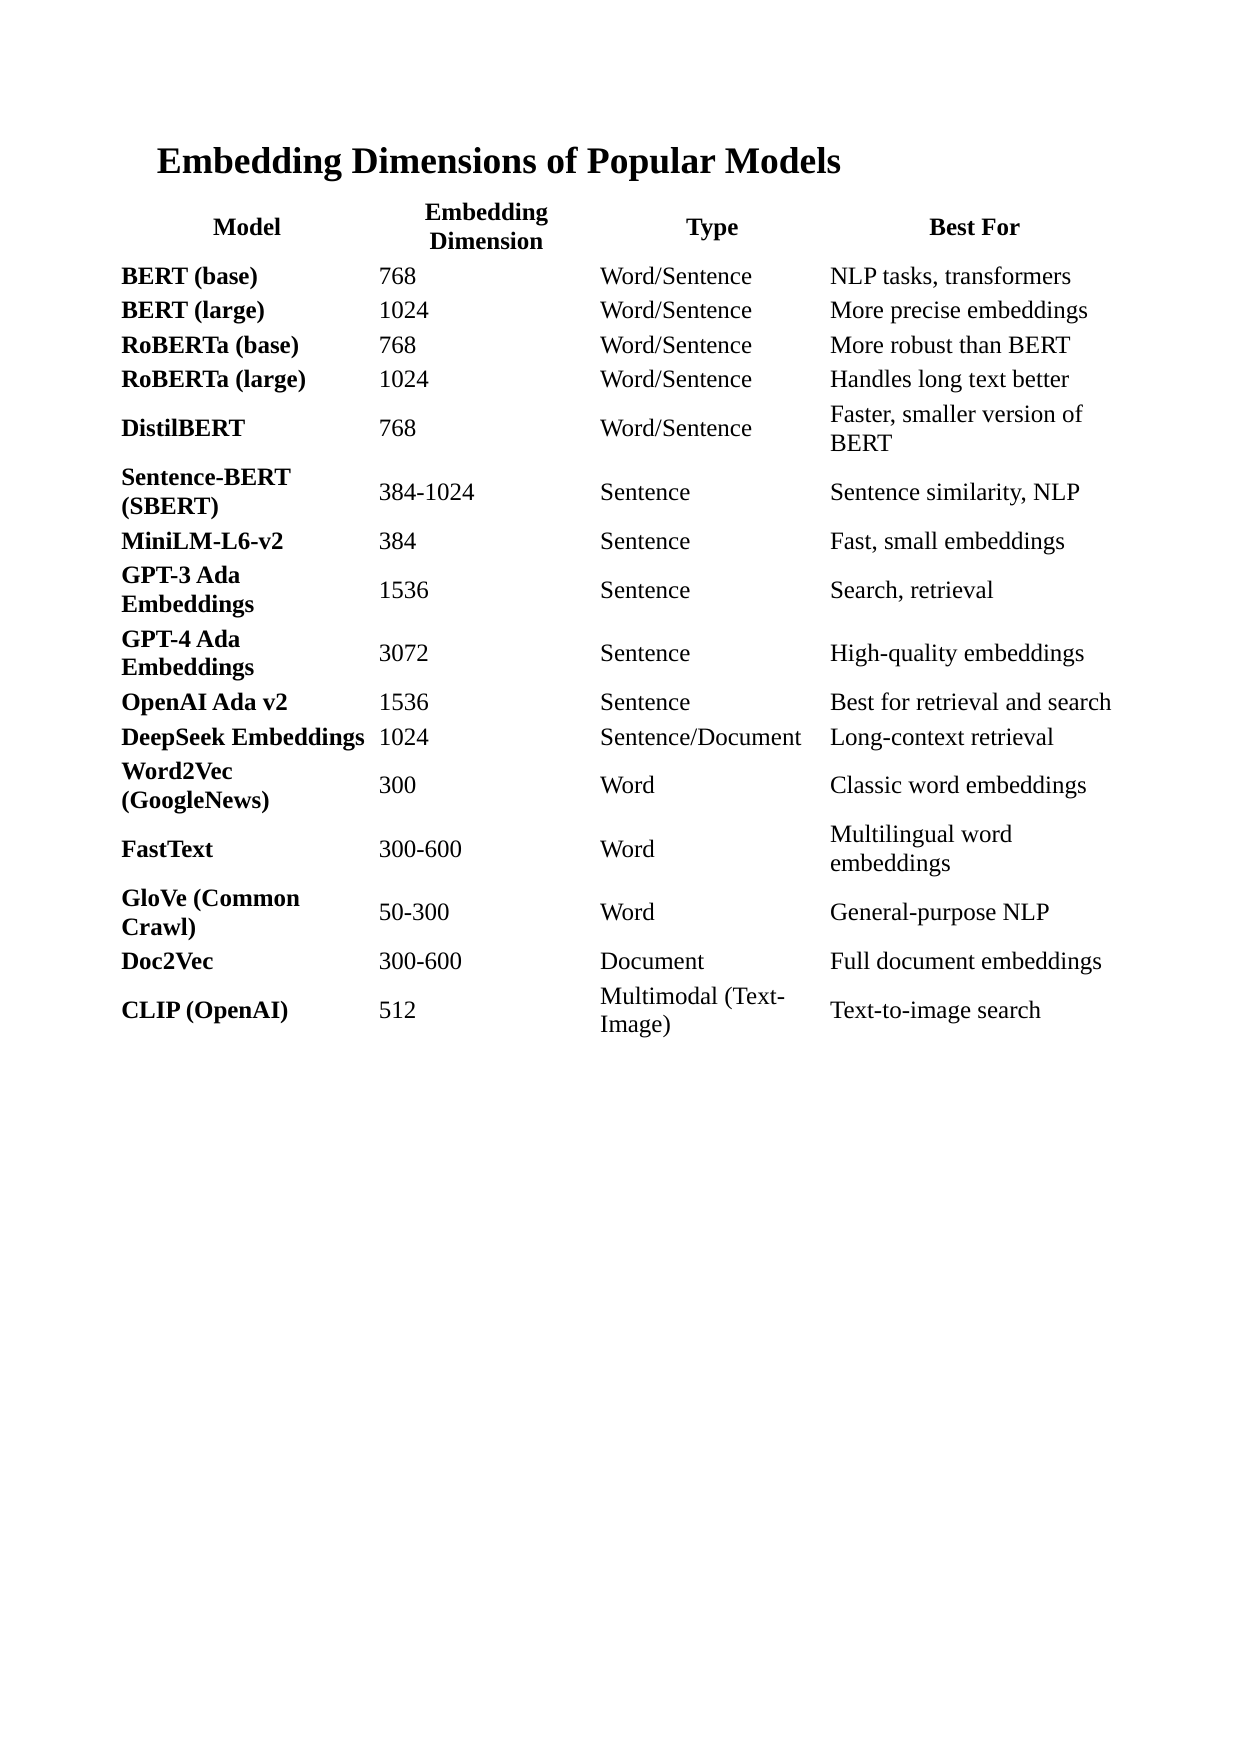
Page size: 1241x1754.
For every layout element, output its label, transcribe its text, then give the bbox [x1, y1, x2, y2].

table_cell Sentence/Document [597, 719, 827, 753]
table_cell 768 [376, 396, 597, 459]
table_cell 384-1024 [376, 460, 597, 523]
table_header Best For [827, 195, 1122, 258]
table_cell Word/Sentence [597, 396, 827, 459]
table_cell Fast, small embeddings [827, 523, 1122, 557]
table_cell Sentence-BERT (SBERT) [118, 460, 376, 523]
table_cell General-purpose NLP [827, 880, 1122, 943]
table_cell Search, retrieval [827, 558, 1122, 621]
table_cell BERT (large) [118, 293, 376, 327]
table_cell Sentence [597, 460, 827, 523]
table_cell FastText [118, 817, 376, 880]
subtitle 🔹 Embedding Dimensions of Popular Models [118, 139, 1122, 182]
table_cell Multimodal (Text-Image) [597, 978, 827, 1041]
table_cell 1024 [376, 362, 597, 396]
table_cell 512 [376, 978, 597, 1041]
table_cell Classic word embeddings [827, 753, 1122, 817]
table_cell Text-to-image search [827, 978, 1122, 1041]
table_cell CLIP (OpenAI) [118, 978, 376, 1041]
table_header Embedding Dimension [376, 195, 597, 258]
table_cell 3072 [376, 621, 597, 684]
table_cell GPT-3 Ada Embeddings [118, 558, 376, 621]
table_cell 300 [376, 753, 597, 817]
table_cell DeepSeek Embeddings [118, 719, 376, 753]
table_cell Faster, smaller version of BERT [827, 396, 1122, 459]
table_cell NLP tasks, transformers [827, 258, 1122, 292]
table_cell 1536 [376, 558, 597, 621]
table_cell 300-600 [376, 943, 597, 978]
table_cell Word/Sentence [597, 258, 827, 292]
table_cell Sentence [597, 621, 827, 684]
table_cell 1536 [376, 684, 597, 719]
table_cell DistilBERT [118, 396, 376, 459]
table_cell Word [597, 880, 827, 943]
table_cell RoBERTa (large) [118, 362, 376, 396]
table_cell GloVe (Common Crawl) [118, 880, 376, 943]
table_cell Word2Vec (GoogleNews) [118, 753, 376, 817]
table_cell GPT-4 Ada Embeddings [118, 621, 376, 684]
table_cell BERT (base) [118, 258, 376, 292]
table_cell Doc2Vec [118, 943, 376, 978]
table_cell More precise embeddings [827, 293, 1122, 327]
table_cell 300-600 [376, 817, 597, 880]
table_cell 768 [376, 327, 597, 362]
table_cell OpenAI Ada v2 [118, 684, 376, 719]
table_cell 384 [376, 523, 597, 557]
table_cell Word [597, 817, 827, 880]
table_header Type [597, 195, 827, 258]
table_cell 768 [376, 258, 597, 292]
table_cell 50-300 [376, 880, 597, 943]
table_cell Full document embeddings [827, 943, 1122, 978]
table_cell 1024 [376, 293, 597, 327]
table_cell Word/Sentence [597, 327, 827, 362]
table_cell Handles long text better [827, 362, 1122, 396]
table_cell Sentence [597, 684, 827, 719]
table_cell Word [597, 753, 827, 817]
table_cell Sentence [597, 523, 827, 557]
table_cell Best for retrieval and search [827, 684, 1122, 719]
table_cell More robust than BERT [827, 327, 1122, 362]
table_cell Long-context retrieval [827, 719, 1122, 753]
table_cell 1024 [376, 719, 597, 753]
table_cell Multilingual word embeddings [827, 817, 1122, 880]
table_cell Document [597, 943, 827, 978]
table_header Model [118, 195, 376, 258]
table_cell Sentence [597, 558, 827, 621]
table_cell Word/Sentence [597, 362, 827, 396]
table_cell Sentence similarity, NLP [827, 460, 1122, 523]
table_cell High-quality embeddings [827, 621, 1122, 684]
table_cell Word/Sentence [597, 293, 827, 327]
table_cell RoBERTa (base) [118, 327, 376, 362]
table_cell MiniLM-L6-v2 [118, 523, 376, 557]
